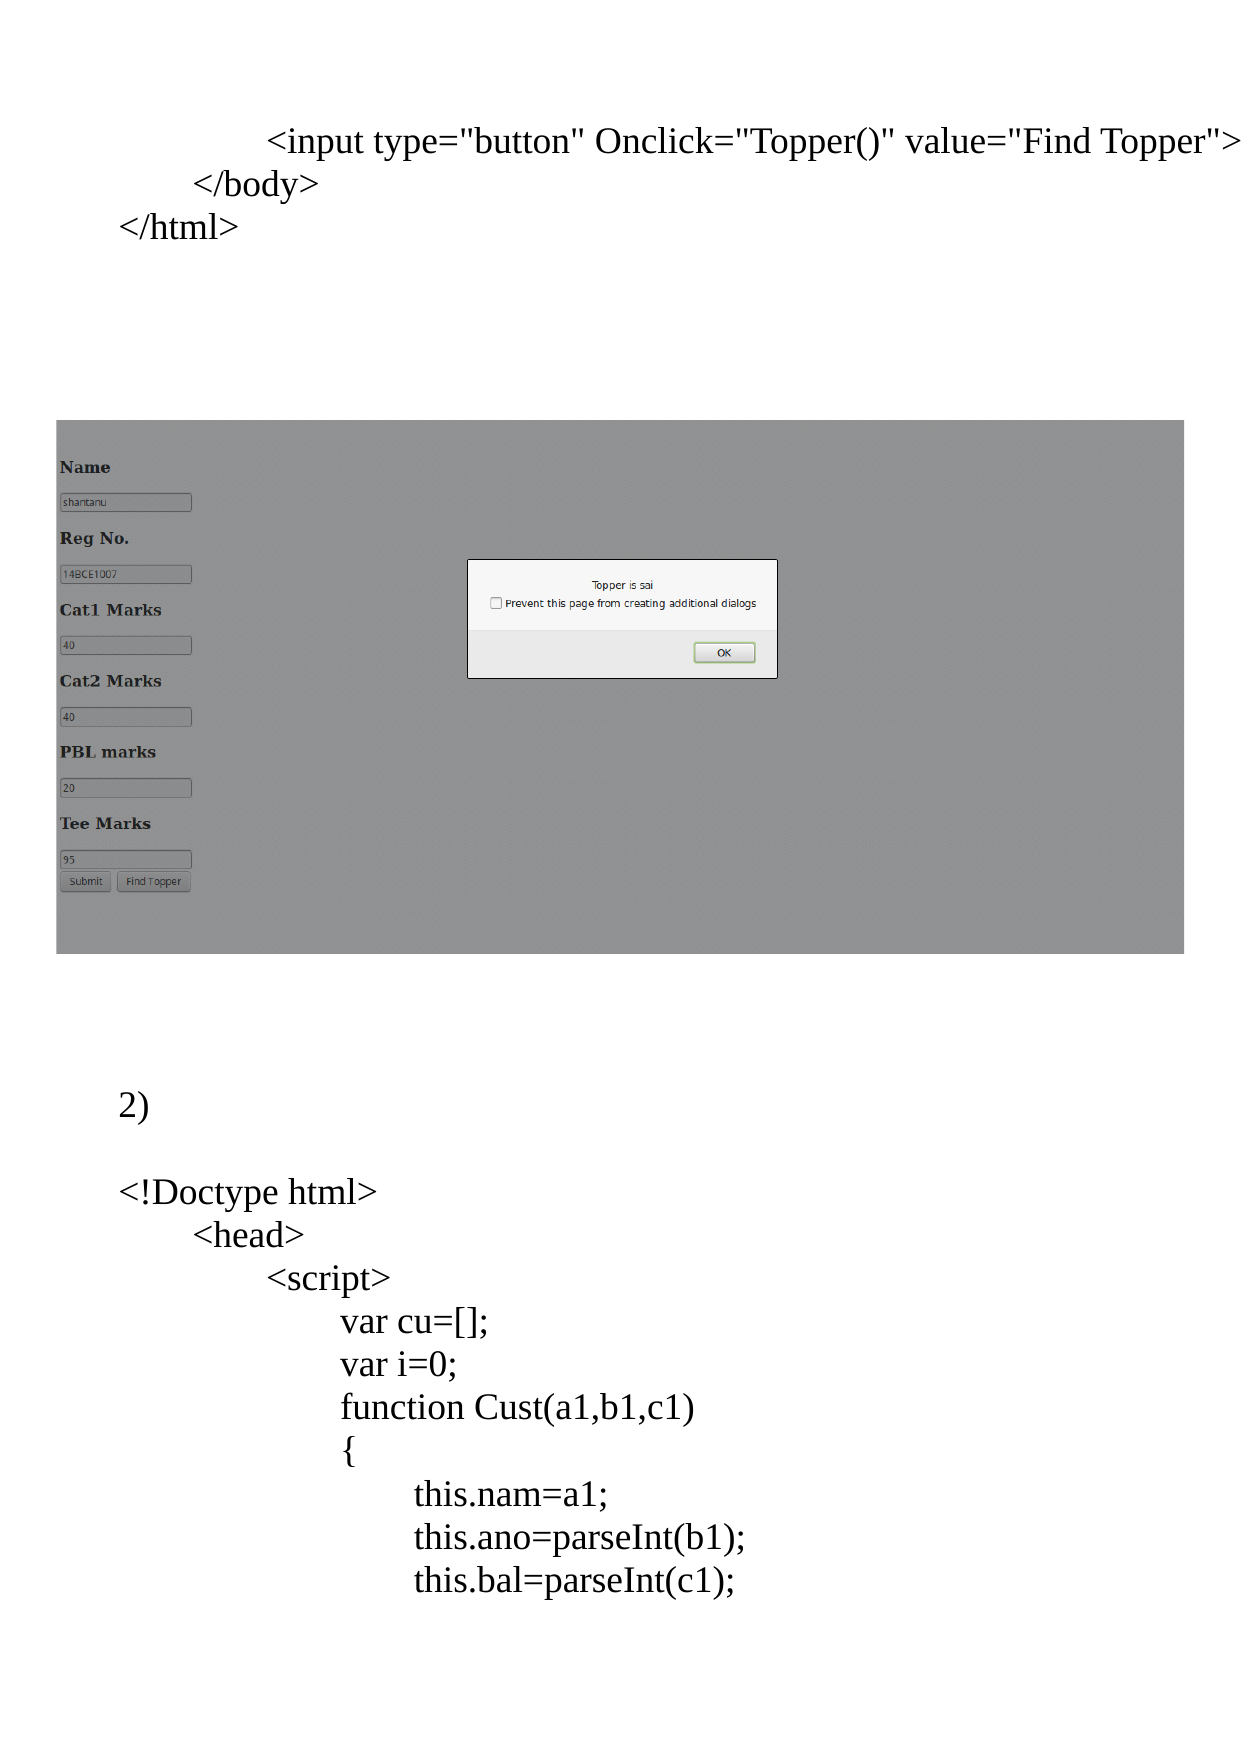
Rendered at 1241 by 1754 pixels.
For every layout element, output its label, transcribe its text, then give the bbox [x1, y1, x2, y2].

text <!Doctype html> [118, 1169, 1240, 1212]
text </body> [118, 161, 1240, 204]
text { [118, 1428, 1240, 1471]
text var i=0; [118, 1342, 1240, 1385]
text this.bal=parseInt(c1); [118, 1557, 1240, 1600]
text var cu=[]; [118, 1298, 1240, 1342]
text </html> [118, 204, 1240, 247]
text 2) [118, 1083, 1240, 1126]
text <input type="button" Onclick="Topper()" value="Find Topper"> [118, 118, 1240, 161]
text <script> [118, 1255, 1240, 1298]
text this.nam=a1; [118, 1471, 1240, 1514]
picture [56, 420, 1185, 954]
text function Cust(a1,b1,c1) [118, 1385, 1240, 1428]
text this.ano=parseInt(b1); [118, 1514, 1240, 1557]
text <head> [118, 1212, 1240, 1255]
